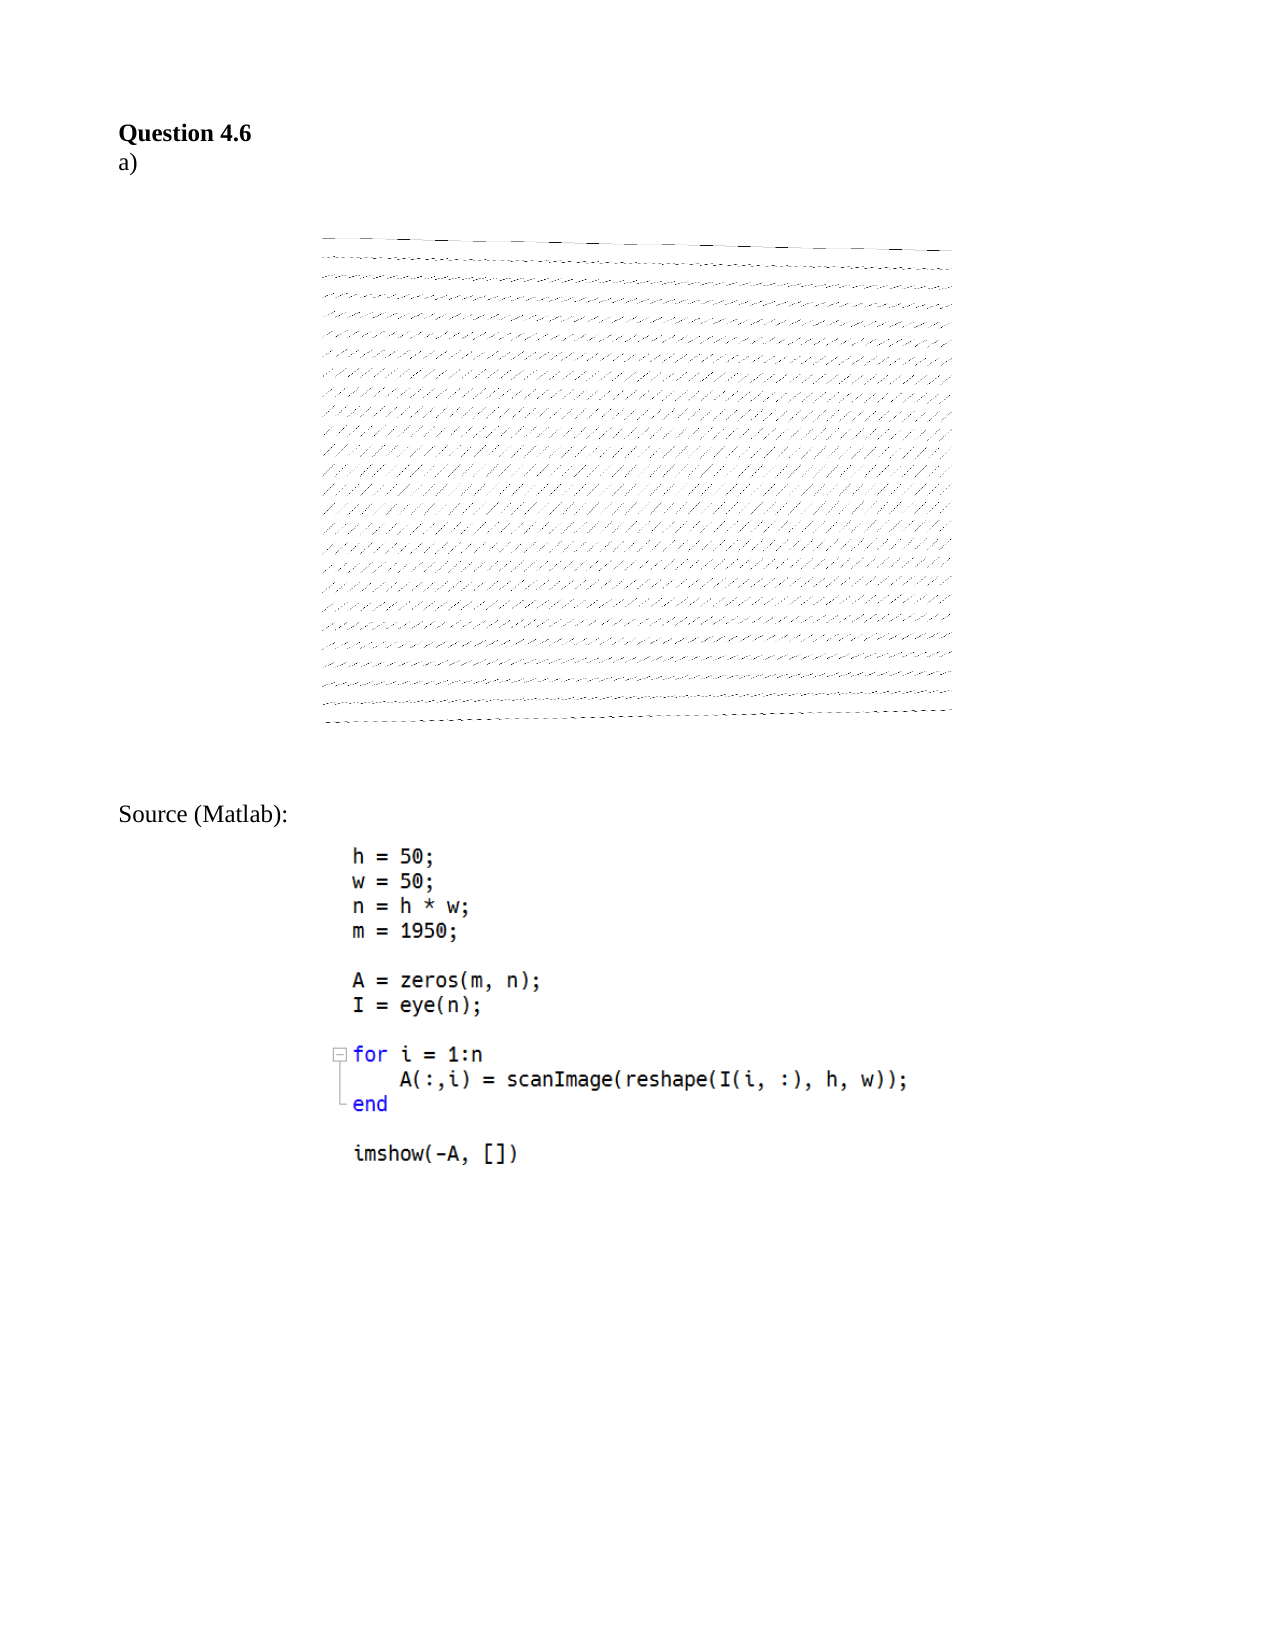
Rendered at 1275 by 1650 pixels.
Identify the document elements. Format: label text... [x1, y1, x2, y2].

picture [320, 842, 955, 1178]
picture [258, 215, 1017, 771]
text a) [118, 147, 1157, 176]
text Question 4.6 [118, 118, 1157, 147]
text Source (Matlab): [118, 799, 1157, 828]
